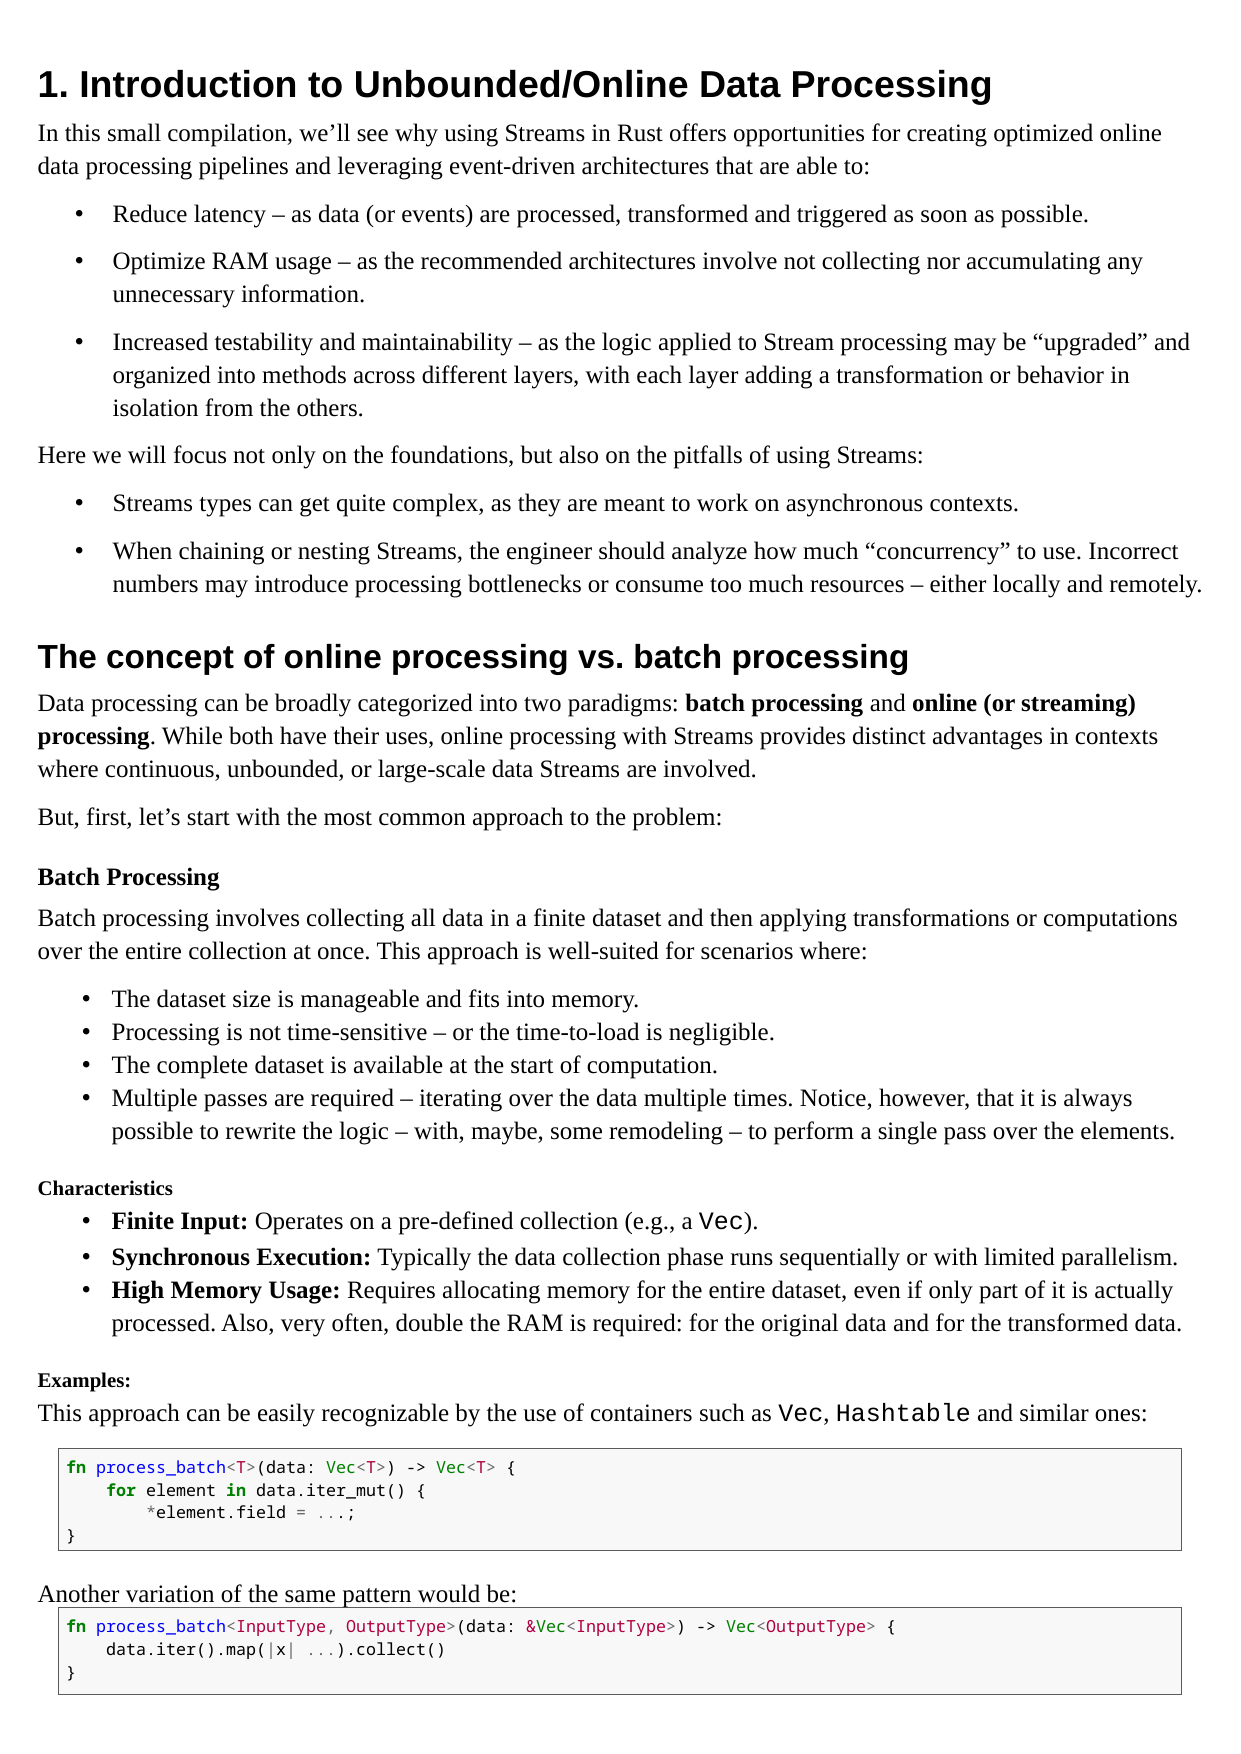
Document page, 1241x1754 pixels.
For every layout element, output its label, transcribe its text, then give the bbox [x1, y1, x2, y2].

text Another variation of the same pattern would be: [37, 1579, 1203, 1608]
subtitle 1. Introduction to Unbounded/Online Data Processing [37, 62, 1203, 106]
subtitle Characteristics [37, 1176, 1203, 1200]
list Increased testability and maintainability – as the logic applied to Stream processing may be “upgraded” and organized into methods across different layers, with each layer adding a transformation or behavior in isolation from the others. [75, 327, 1203, 422]
list Finite Input: Operates on a pre-defined collection (e.g., a Vec). [82, 1206, 1203, 1237]
list High Memory Usage: Requires allocating memory for the entire dataset, even if only part of it is actually processed. Also, very often, double the RAM is required: for the original data and for the transformed data. [82, 1275, 1203, 1337]
list Multiple passes are required – iterating over the data multiple times. Notice, however, that it is always possible to rewrite the logic – with, maybe, some remodeling – to perform a single pass over the elements. [82, 1083, 1203, 1145]
list Processing is not time-sensitive – or the time-to-load is negligible. [82, 1017, 1203, 1046]
text This approach can be easily recognizable by the use of containers such as Vec, Hashtable and similar ones: [37, 1398, 1203, 1429]
subtitle The concept of online processing vs. batch processing [37, 637, 1203, 676]
text But, first, let’s start with the most common approach to the problem: [37, 802, 1203, 831]
text Here we will focus not only on the foundations, but also on the pitfalls of using Streams: [37, 441, 1203, 469]
text In this small compilation, we’ll see why using Streams in Rust offers opportunities for creating optimized online data processing pipelines and leveraging event-driven architectures that are able to: [37, 118, 1203, 180]
subtitle Batch Processing [37, 862, 1203, 891]
text Batch processing involves collecting all data in a finite dataset and then applying transformations or computations over the entire collection at once. This approach is well-suited for scenarios where: [37, 903, 1203, 965]
list Reduce latency – as data (or events) are processed, transformed and triggered as soon as possible. [75, 199, 1203, 227]
list The complete dataset is available at the start of computation. [82, 1050, 1203, 1079]
text Data processing can be broadly categorized into two paradigms: batch processing and online (or streaming) processing. While both have their uses, online processing with Streams provides distinct advantages in contexts where continuous, unbounded, or large-scale data Streams are involved. [37, 688, 1203, 783]
subtitle Examples: [37, 1368, 1203, 1392]
list When chaining or nesting Streams, the engineer should analyze how much “concurrency” to use. Incorrect numbers may introduce processing bottlenecks or consume too much resources – either locally and remotely. [75, 536, 1203, 598]
list Synchronous Execution: Typically the data collection phase runs sequentially or with limited parallelism. [82, 1242, 1203, 1271]
list The dataset size is manageable and fits into memory. [82, 984, 1203, 1013]
list Streams types can get quite complex, as they are meant to work on asynchronous contexts. [75, 488, 1203, 517]
list Optimize RAM usage – as the recommended architectures involve not collecting nor accumulating any unnecessary information. [75, 246, 1203, 308]
